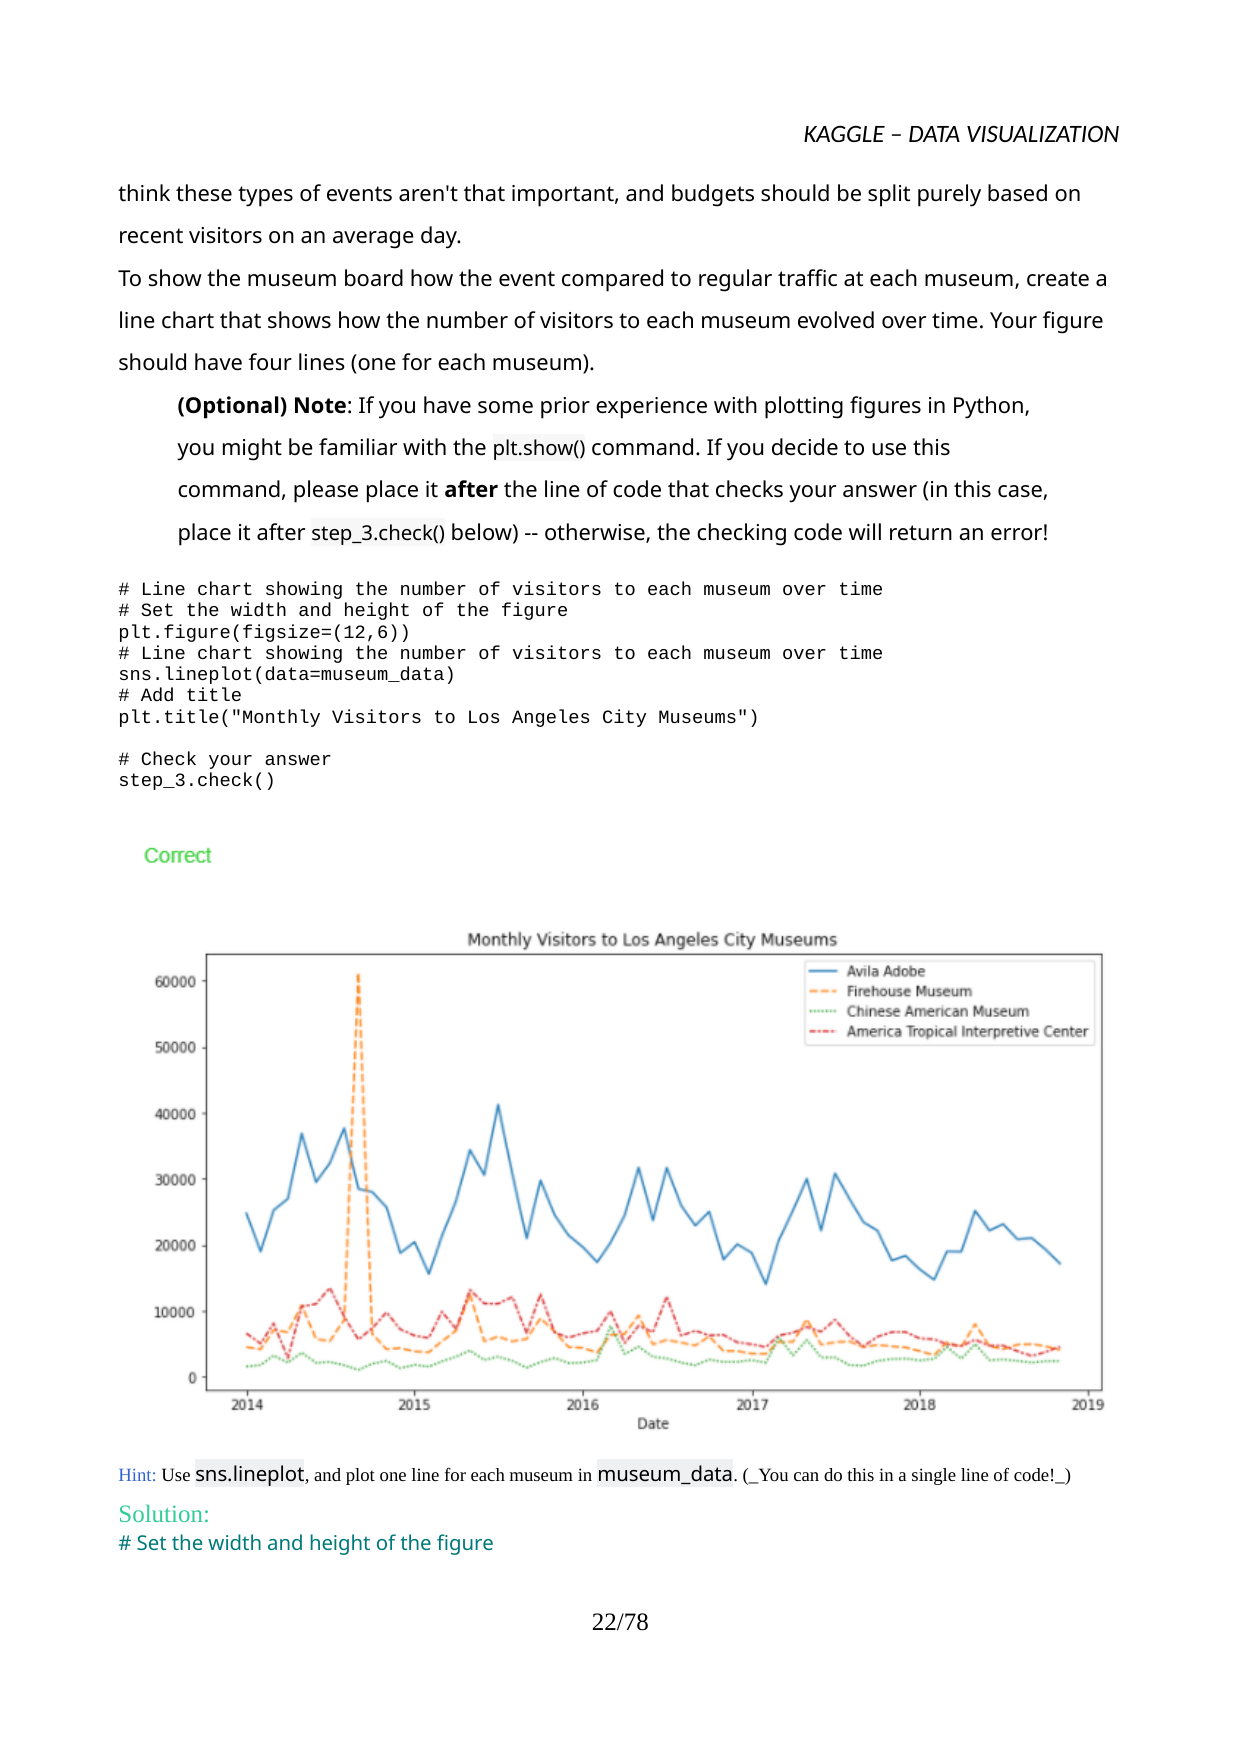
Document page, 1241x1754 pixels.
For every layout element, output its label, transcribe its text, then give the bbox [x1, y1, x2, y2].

text # Line chart showing the number of visitors to each museum over time [118, 580, 1122, 601]
text To show the museum board how the event compared to regular traffic at each museum, create a line chart that shows how the number of visitors to each museum evolved over time. Your figure should have four lines (one for each museum). [118, 263, 1122, 377]
text plt.title("Monthly Visitors to Los Angeles City Museums") [118, 707, 1122, 729]
text # Check your answer [118, 750, 1122, 771]
text # Add title [118, 686, 1122, 707]
text # Set the width and height of the figure [118, 1528, 1122, 1556]
text # Line chart showing the number of visitors to each museum over time [118, 644, 1122, 665]
text think these types of events aren't that important, and budgets should be split purely based on recent visitors on an average day. [118, 178, 1122, 250]
text Solution: [118, 1499, 1122, 1528]
text Hint: Use sns.lineplot, and plot one line for each museum in museum_data. (_You can do this in a single line of code!_) [118, 1459, 1122, 1487]
text step_3.check() [118, 771, 1122, 792]
text # Set the width and height of the figure [118, 601, 1122, 622]
text plt.figure(figsize=(12,6)) [118, 622, 1122, 644]
picture [118, 813, 1122, 1438]
text (Optional) Note: If you have some prior experience with plotting figures in Python, you might be familiar with the plt.show() command. If you decide to use this command, please place it after the line of code that checks your answer (in this case, place it after step_3.check() below) -- otherwise, the checking code will return an error! [177, 389, 1063, 546]
text sns.lineplot(data=museum_data) [118, 665, 1122, 686]
